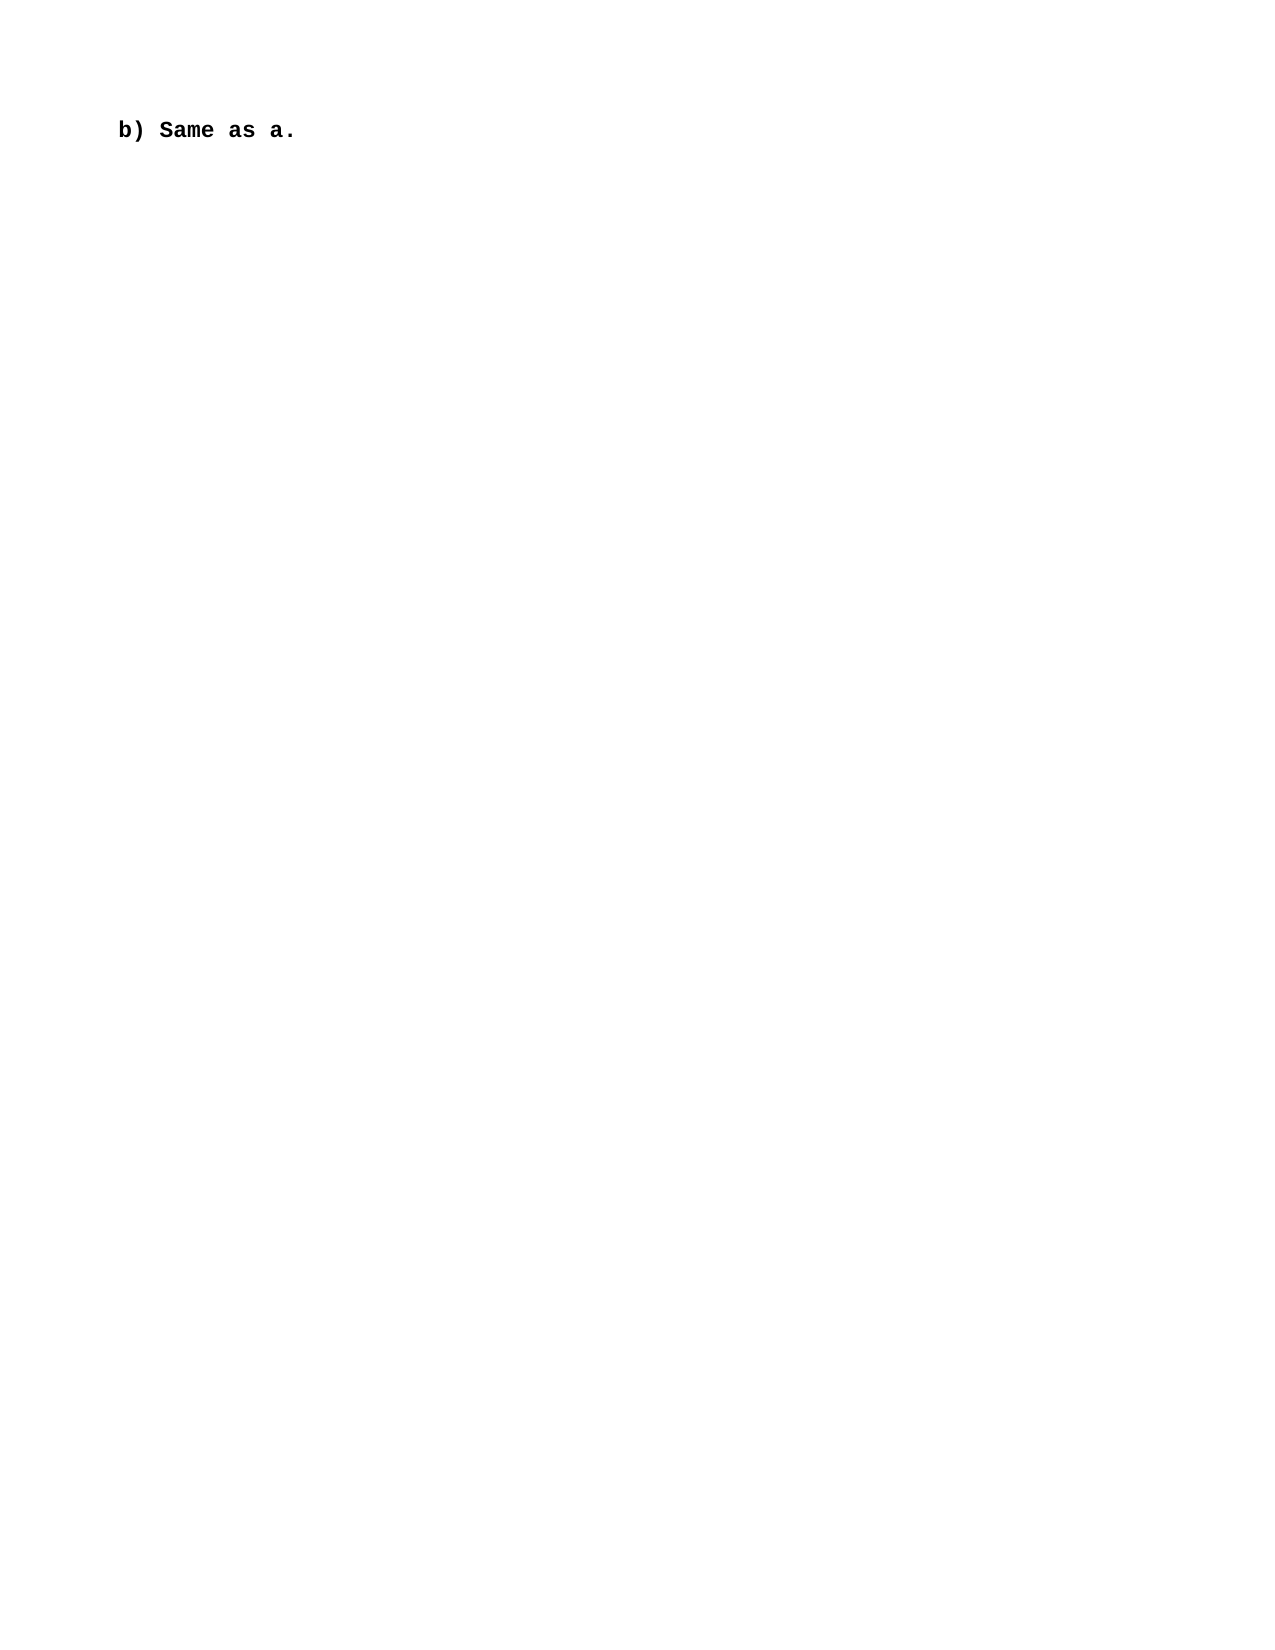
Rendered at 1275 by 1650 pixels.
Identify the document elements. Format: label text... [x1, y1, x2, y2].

text b) Same as a. [118, 118, 1157, 144]
